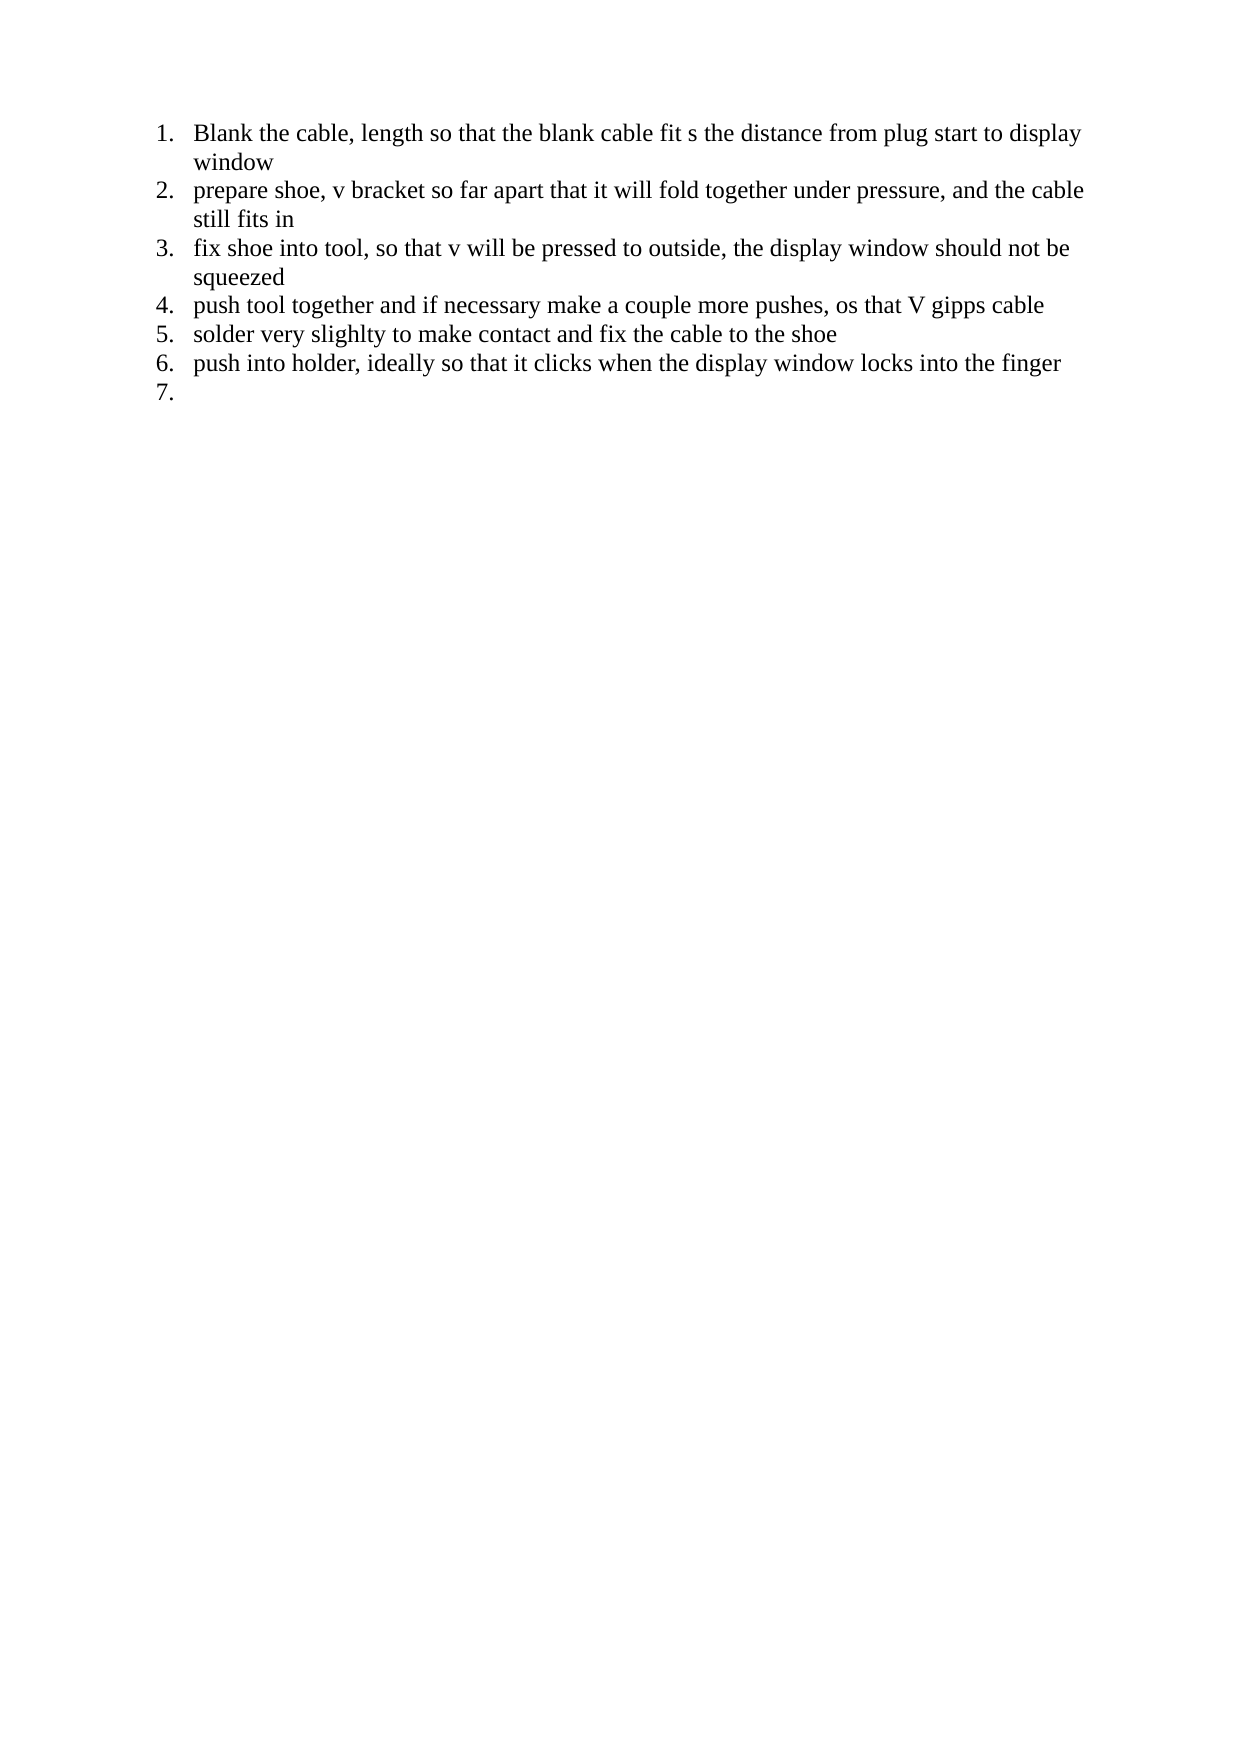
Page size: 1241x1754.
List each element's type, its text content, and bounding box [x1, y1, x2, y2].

list push tool together and if necessary make a couple more pushes, os that V gipps cable [156, 291, 1122, 319]
list Blank the cable, length so that the blank cable fit s the distance from plug start to display window [156, 118, 1122, 176]
list prepare shoe, v bracket so far apart that it will fold together under pressure, and the cable still fits in [156, 176, 1122, 233]
list solder very slighlty to make contact and fix the cable to the shoe [156, 319, 1122, 348]
list push into holder, ideally so that it clicks when the display window locks into the finger [156, 348, 1122, 377]
list fix shoe into tool, so that v will be pressed to outside, the display window should not be squeezed [156, 233, 1122, 291]
